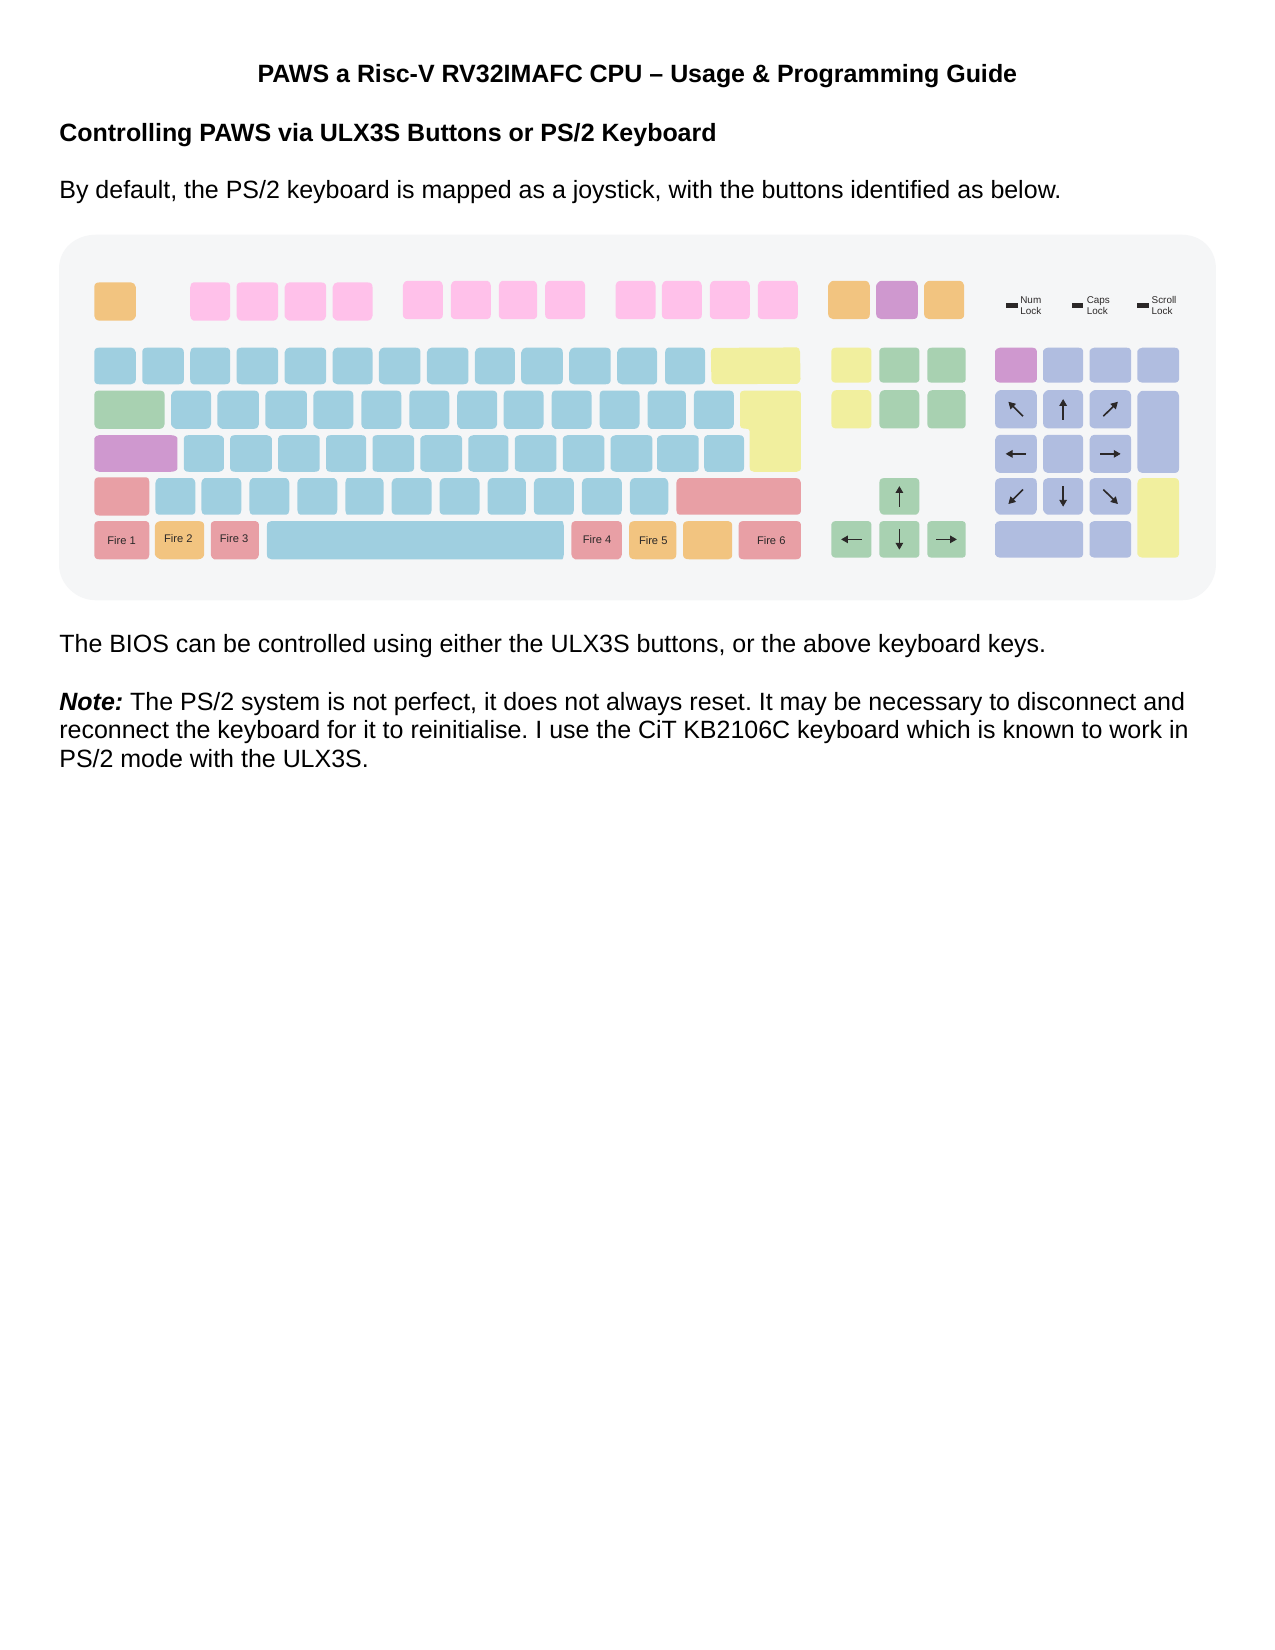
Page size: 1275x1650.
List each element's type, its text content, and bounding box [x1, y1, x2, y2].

text The BIOS can be controlled using either the ULX3S buttons, or the above keyboard keys. [59, 629, 1216, 658]
text Controlling PAWS via ULX3S Buttons or PS/2 Keyboard [59, 118, 1216, 147]
text By default, the PS/2 keyboard is mapped as a joystick, with the buttons identified as below. [59, 176, 1216, 204]
text Note: The PS/2 system is not perfect, it does not always reset. It may be necessary to disconnect and reconnect the keyboard for it to reinitialise. I use the CiT KB2106C keyboard which is known to work in PS/2 mode with the ULX3S. [59, 687, 1216, 773]
